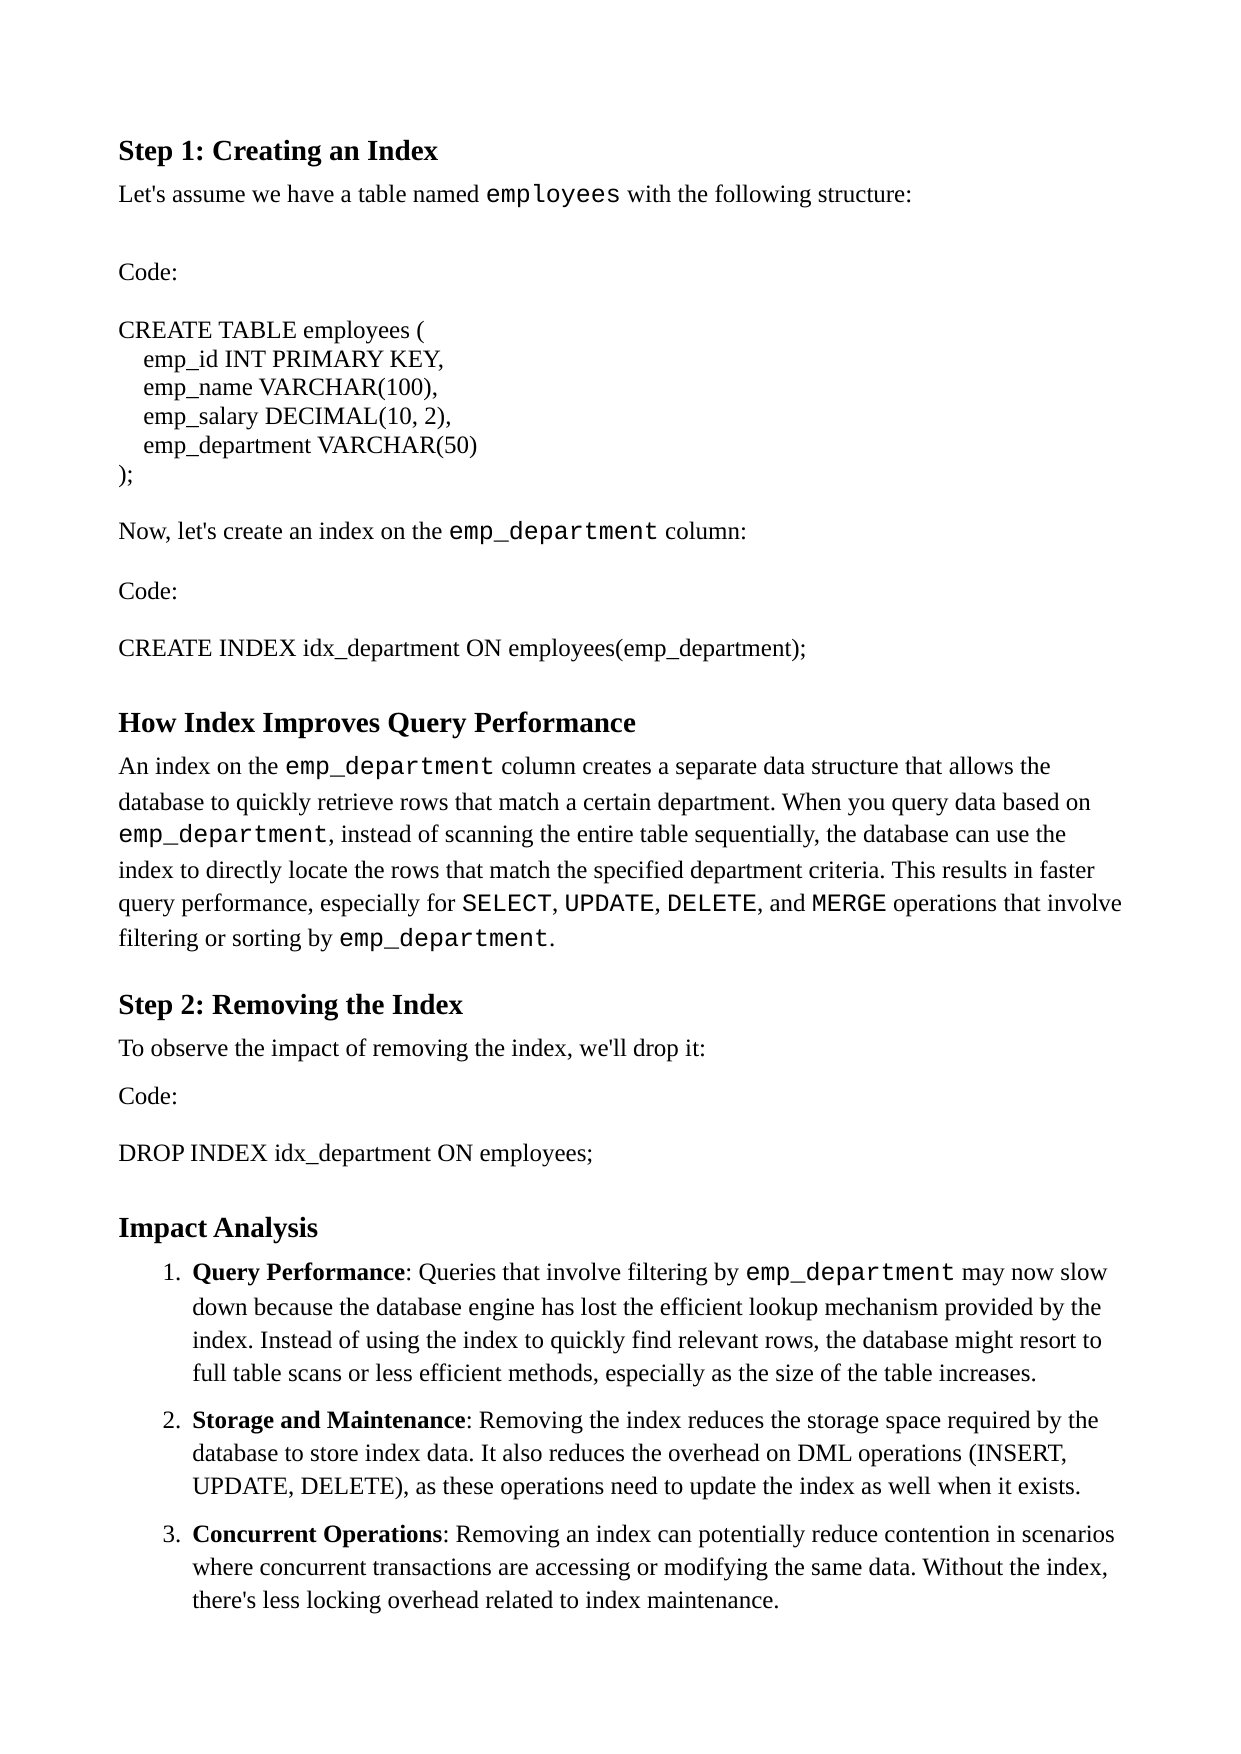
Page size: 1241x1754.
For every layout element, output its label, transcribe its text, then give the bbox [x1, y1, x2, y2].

text An index on the emp_department column creates a separate data structure that allows the database to quickly retrieve rows that match a certain department. When you query data based on emp_department, instead of scanning the entire table sequentially, the database can use the index to directly locate the rows that match the specified department criteria. This results in faster query performance, especially for SELECT, UPDATE, DELETE, and MERGE operations that involve filtering or sorting by emp_department. [118, 751, 1122, 954]
list Concurrent Operations: Removing an index can potentially reduce contention in scenarios where concurrent transactions are accessing or modifying the same data. Without the index, there's less locking overhead related to index maintenance. [162, 1519, 1122, 1614]
text CREATE INDEX idx_department ON employees(emp_department); [118, 633, 1122, 662]
list Storage and Maintenance: Removing the index reduces the storage space required by the database to store index data. It also reduces the overhead on DML operations (INSERT, UPDATE, DELETE), as these operations need to update the index as well when it exists. [162, 1405, 1122, 1500]
text emp_salary DECIMAL(10, 2), [118, 401, 1122, 430]
subtitle Impact Analysis [118, 1211, 1122, 1244]
text Code: [118, 257, 1122, 286]
text emp_department VARCHAR(50) [118, 430, 1122, 459]
text emp_id INT PRIMARY KEY, [118, 344, 1122, 372]
text ); [118, 459, 1122, 487]
text emp_name VARCHAR(100), [118, 372, 1122, 401]
text CREATE TABLE employees ( [118, 315, 1122, 344]
text Let's assume we have a table named employees with the following structure: [118, 179, 1122, 209]
subtitle How Index Improves Query Performance [118, 705, 1122, 739]
subtitle Step 1: Creating an Index [118, 133, 1122, 166]
subtitle Step 2: Removing the Index [118, 987, 1122, 1021]
text To observe the impact of removing the index, we'll drop it: [118, 1033, 1122, 1062]
text Now, let's create an index on the emp_department column: [118, 516, 1122, 547]
list Query Performance: Queries that involve filtering by emp_department may now slow down because the database engine has lost the efficient lookup mechanism provided by the index. Instead of using the index to quickly find relevant rows, the database might resort to full table scans or less efficient methods, especially as the size of the table increases. [162, 1257, 1122, 1387]
text Code: [118, 1081, 1122, 1110]
text DROP INDEX idx_department ON employees; [118, 1138, 1122, 1167]
text Code: [118, 576, 1122, 604]
